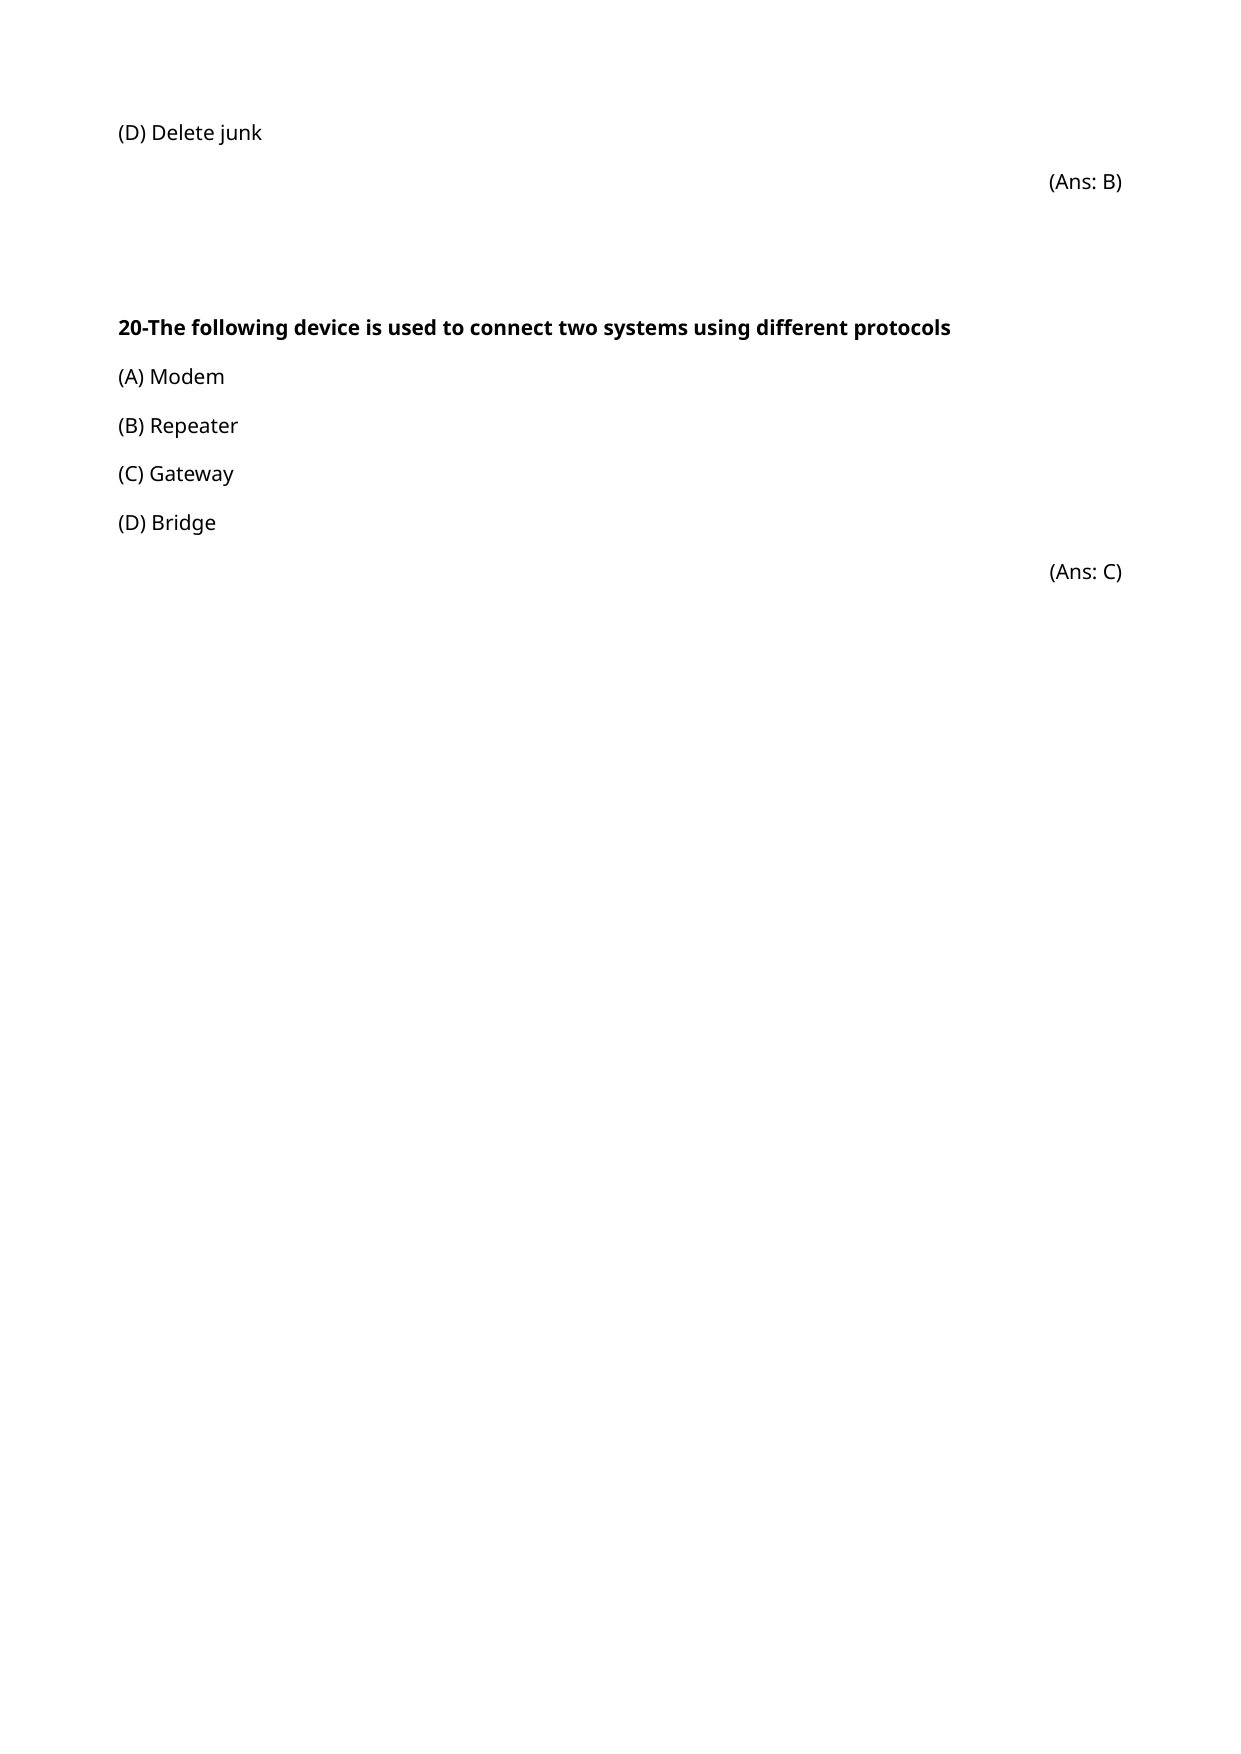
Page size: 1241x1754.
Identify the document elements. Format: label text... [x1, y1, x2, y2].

text (Ans: B) [118, 167, 1122, 195]
text (A) Modem [118, 362, 1122, 391]
text (D) Bridge [118, 508, 1122, 537]
text (Ans: C) [118, 557, 1122, 585]
text (D) Delete junk [118, 118, 1122, 147]
text 20-The following device is used to connect two systems using different protocols [118, 313, 1122, 342]
text (C) Gateway [118, 459, 1122, 488]
text (B) Repeater [118, 411, 1122, 439]
